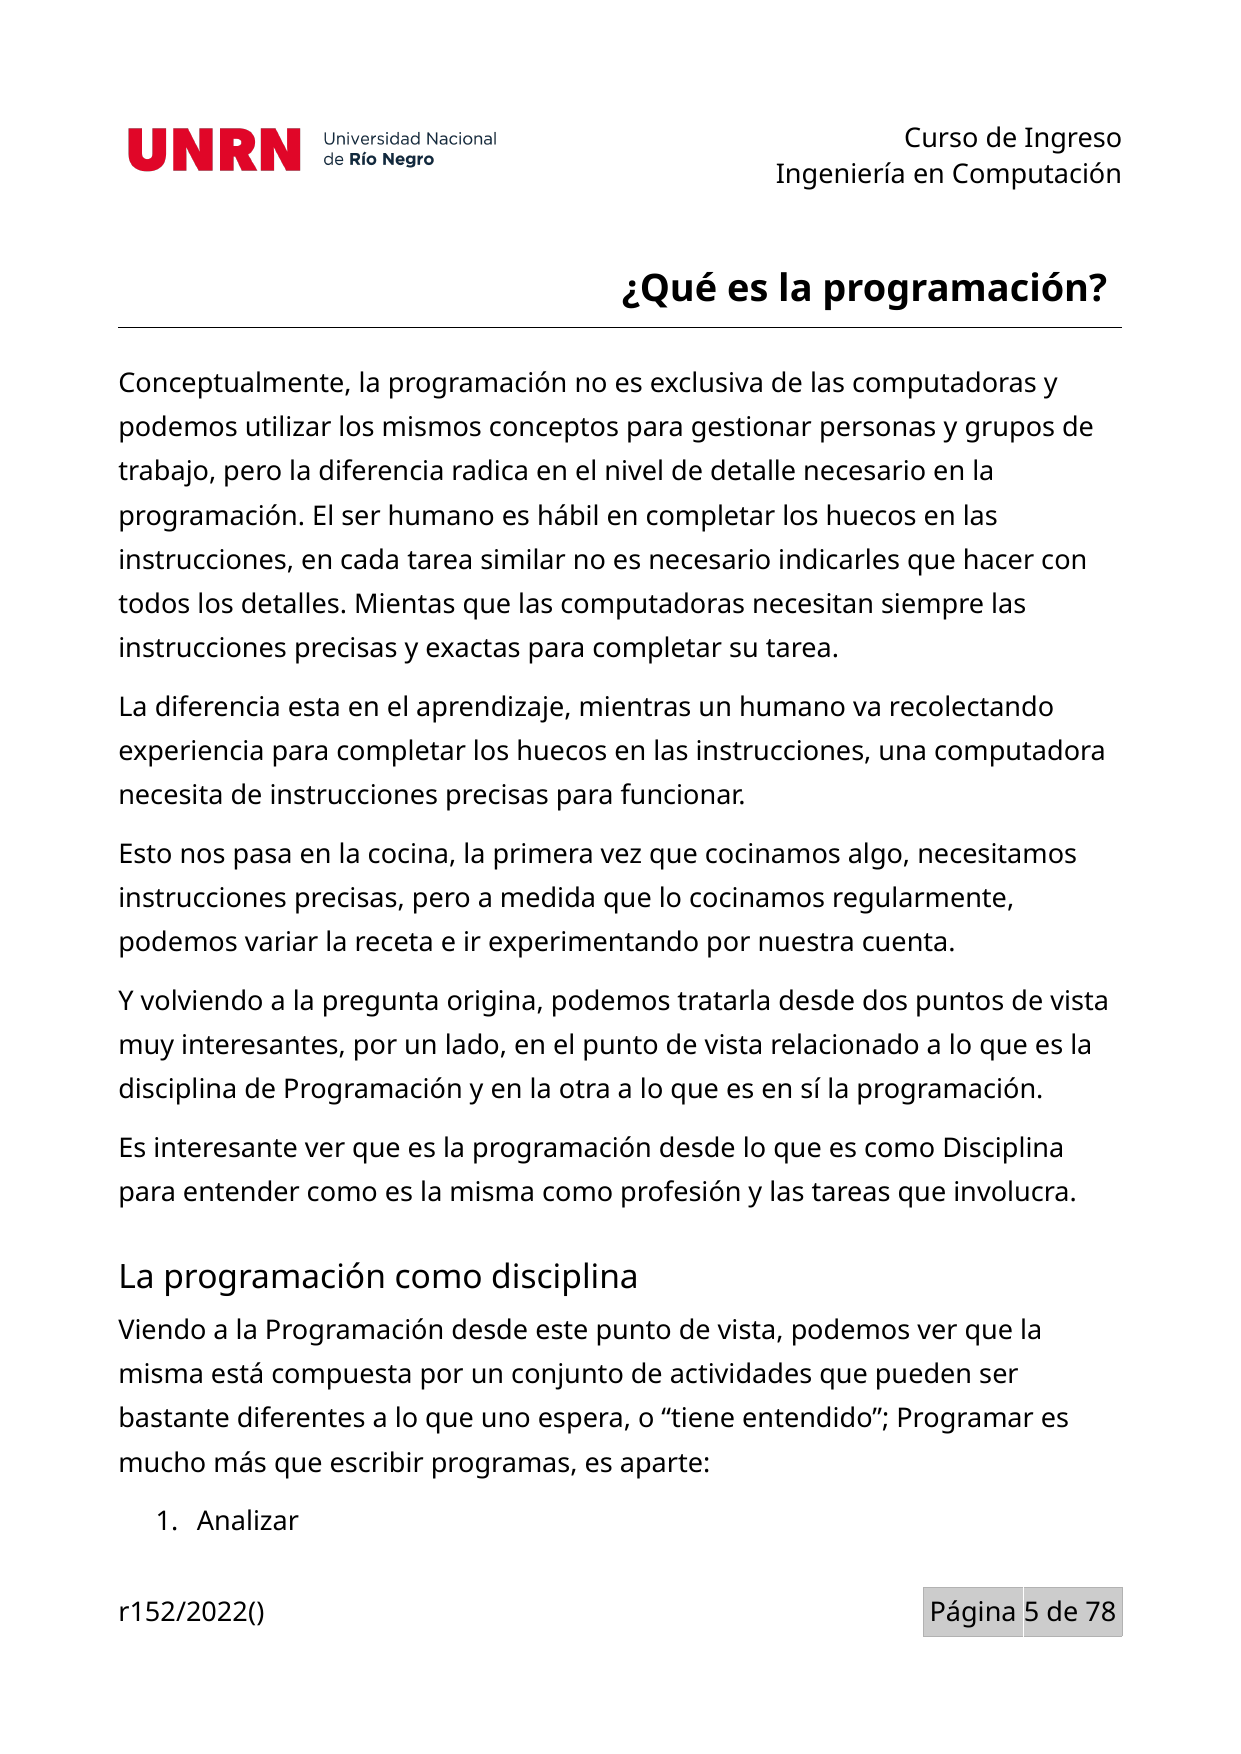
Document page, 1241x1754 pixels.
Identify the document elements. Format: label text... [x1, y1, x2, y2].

text Esto nos pasa en la cocina, la primera vez que cocinamos algo, necesitamos instrucciones precisas, pero a medida que lo cocinamos regularmente, podemos variar la receta e ir experimentando por nuestra cuenta. [118, 834, 1122, 959]
text Conceptualmente, la programación no es exclusiva de las computadoras y podemos utilizar los mismos conceptos para gestionar personas y grupos de trabajo, pero la diferencia radica en el nivel de detalle necesario en la programación. El ser humano es hábil en completar los huecos en las instrucciones, en cada tarea similar no es necesario indicarles que hacer con todos los detalles. Mientas que las computadoras necesitan siempre las instrucciones precisas y exactas para completar su tarea. [118, 363, 1122, 665]
subtitle ¿Qué es la programación? [118, 246, 1122, 327]
picture [118, 118, 505, 180]
text Viendo a la Programación desde este punto de vista, podemos ver que la misma está compuesta por un conjunto de actividades que pueden ser bastante diferentes a lo que uno espera, o “tiene entendido”; Programar es mucho más que escribir programas, es aparte: [118, 1311, 1122, 1480]
text Y volviendo a la pregunta origina, podemos tratarla desde dos puntos de vista muy interesantes, por un lado, en el punto de vista relacionado a lo que es la disciplina de Programación y en la otra a lo que es en sí la programación. [118, 981, 1122, 1107]
list Analizar [155, 1502, 1122, 1539]
subtitle La programación como disciplina [118, 1252, 1122, 1298]
text La diferencia esta en el aprendizaje, mientras un humano va recolectando experiencia para completar los huecos en las instrucciones, una computadora necesita de instrucciones precisas para funcionar. [118, 687, 1122, 812]
text Es interesante ver que es la programación desde lo que es como Disciplina para entender como es la misma como profesión y las tareas que involucra. [118, 1128, 1122, 1209]
